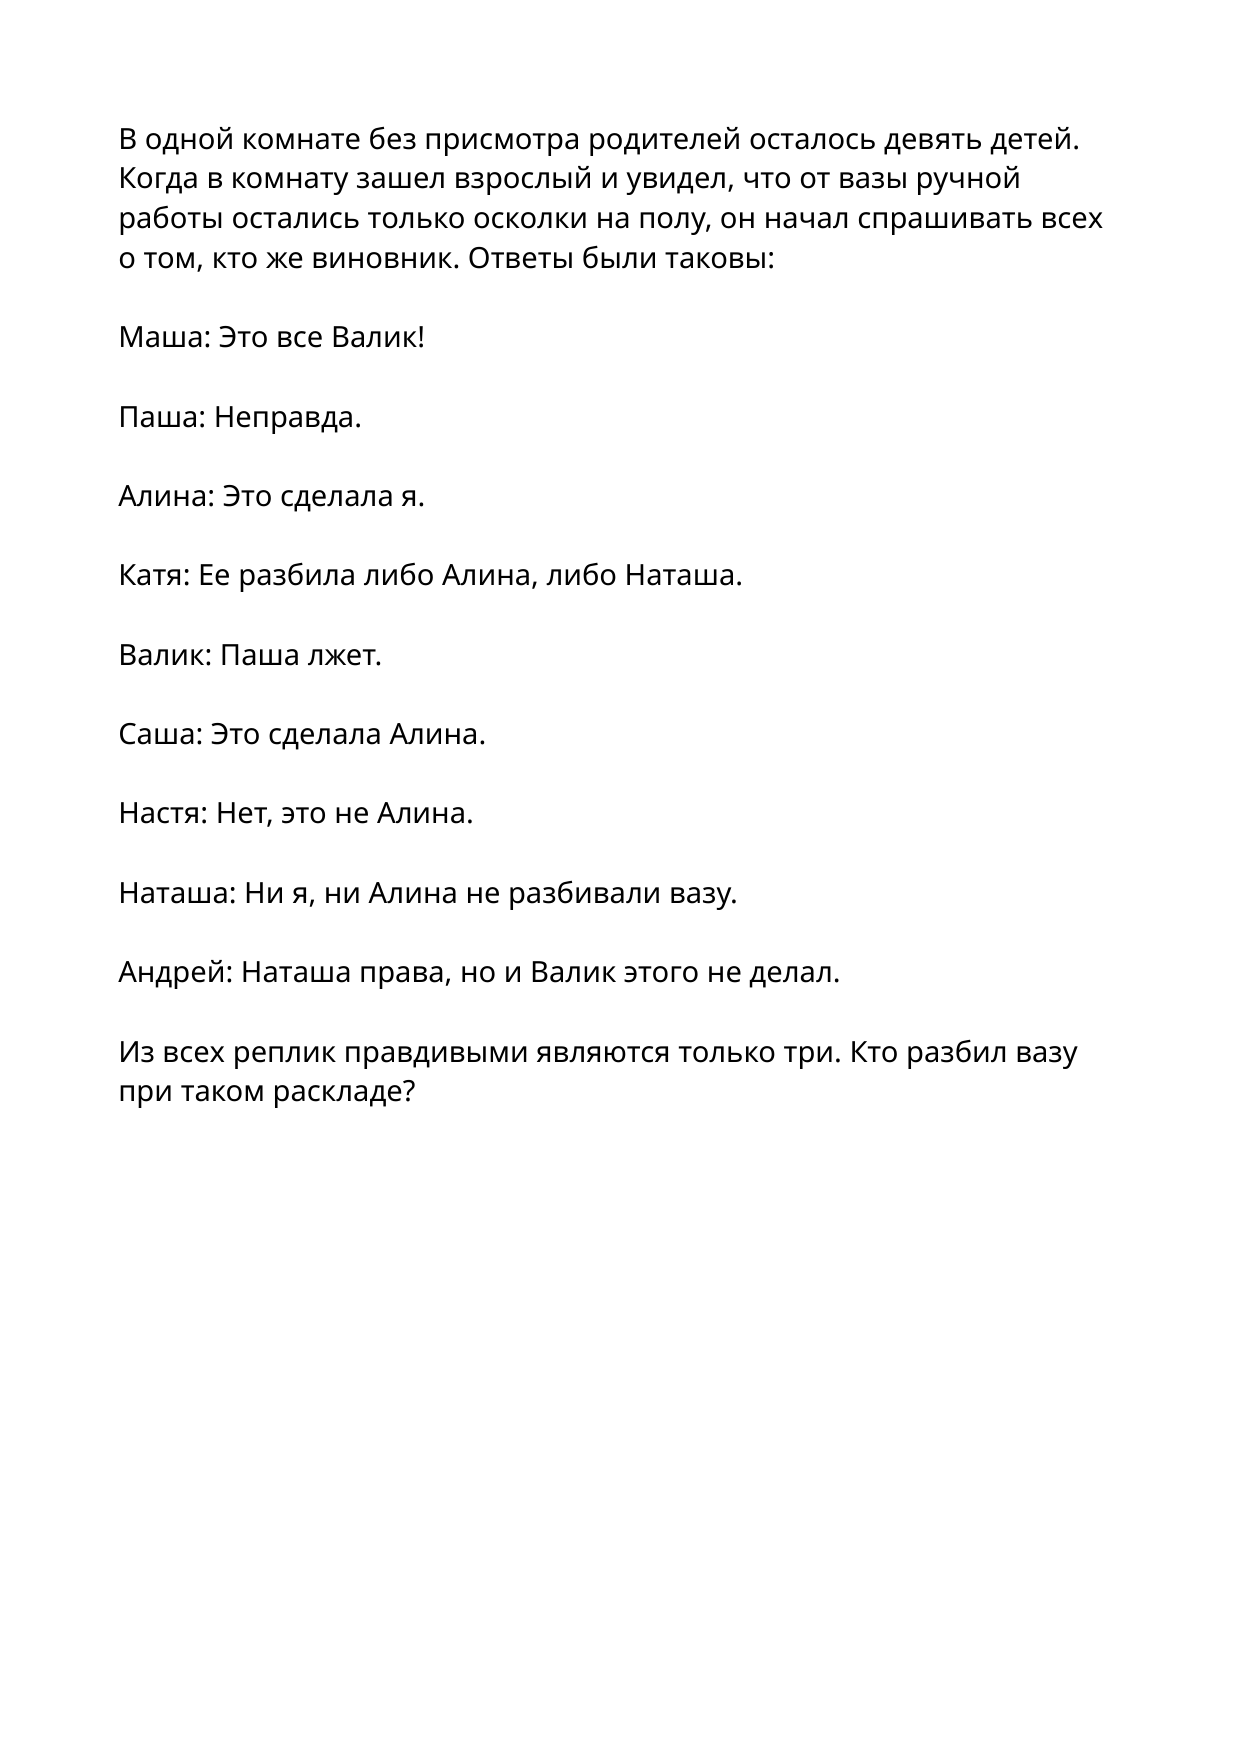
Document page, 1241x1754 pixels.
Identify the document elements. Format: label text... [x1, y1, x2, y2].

text Наташа: Ни я, ни Алина не разбивали вазу. [118, 872, 1122, 912]
text Саша: Это сделала Алина. [118, 713, 1122, 753]
text Алина: Это сделала я. [118, 475, 1122, 515]
text Валик: Паша лжет. [118, 634, 1122, 674]
text Маша: Это все Валик! [118, 317, 1122, 356]
text Настя: Нет, это не Алина. [118, 793, 1122, 832]
text Андрей: Наташа права, но и Валик этого не делал. [118, 952, 1122, 991]
text В одной комнате без присмотра родителей осталось девять детей. Когда в комнату зашел взрослый и увидел, что от вазы ручной работы остались только осколки на полу, он начал спрашивать всех о том, кто же виновник. Ответы были таковы: [118, 118, 1122, 277]
text Из всех реплик правдивыми являются только три. Кто разбил вазу при таком раскладе? [118, 1031, 1122, 1110]
text Катя: Ее разбила либо Алина, либо Наташа. [118, 555, 1122, 594]
text Паша: Неправда. [118, 396, 1122, 436]
